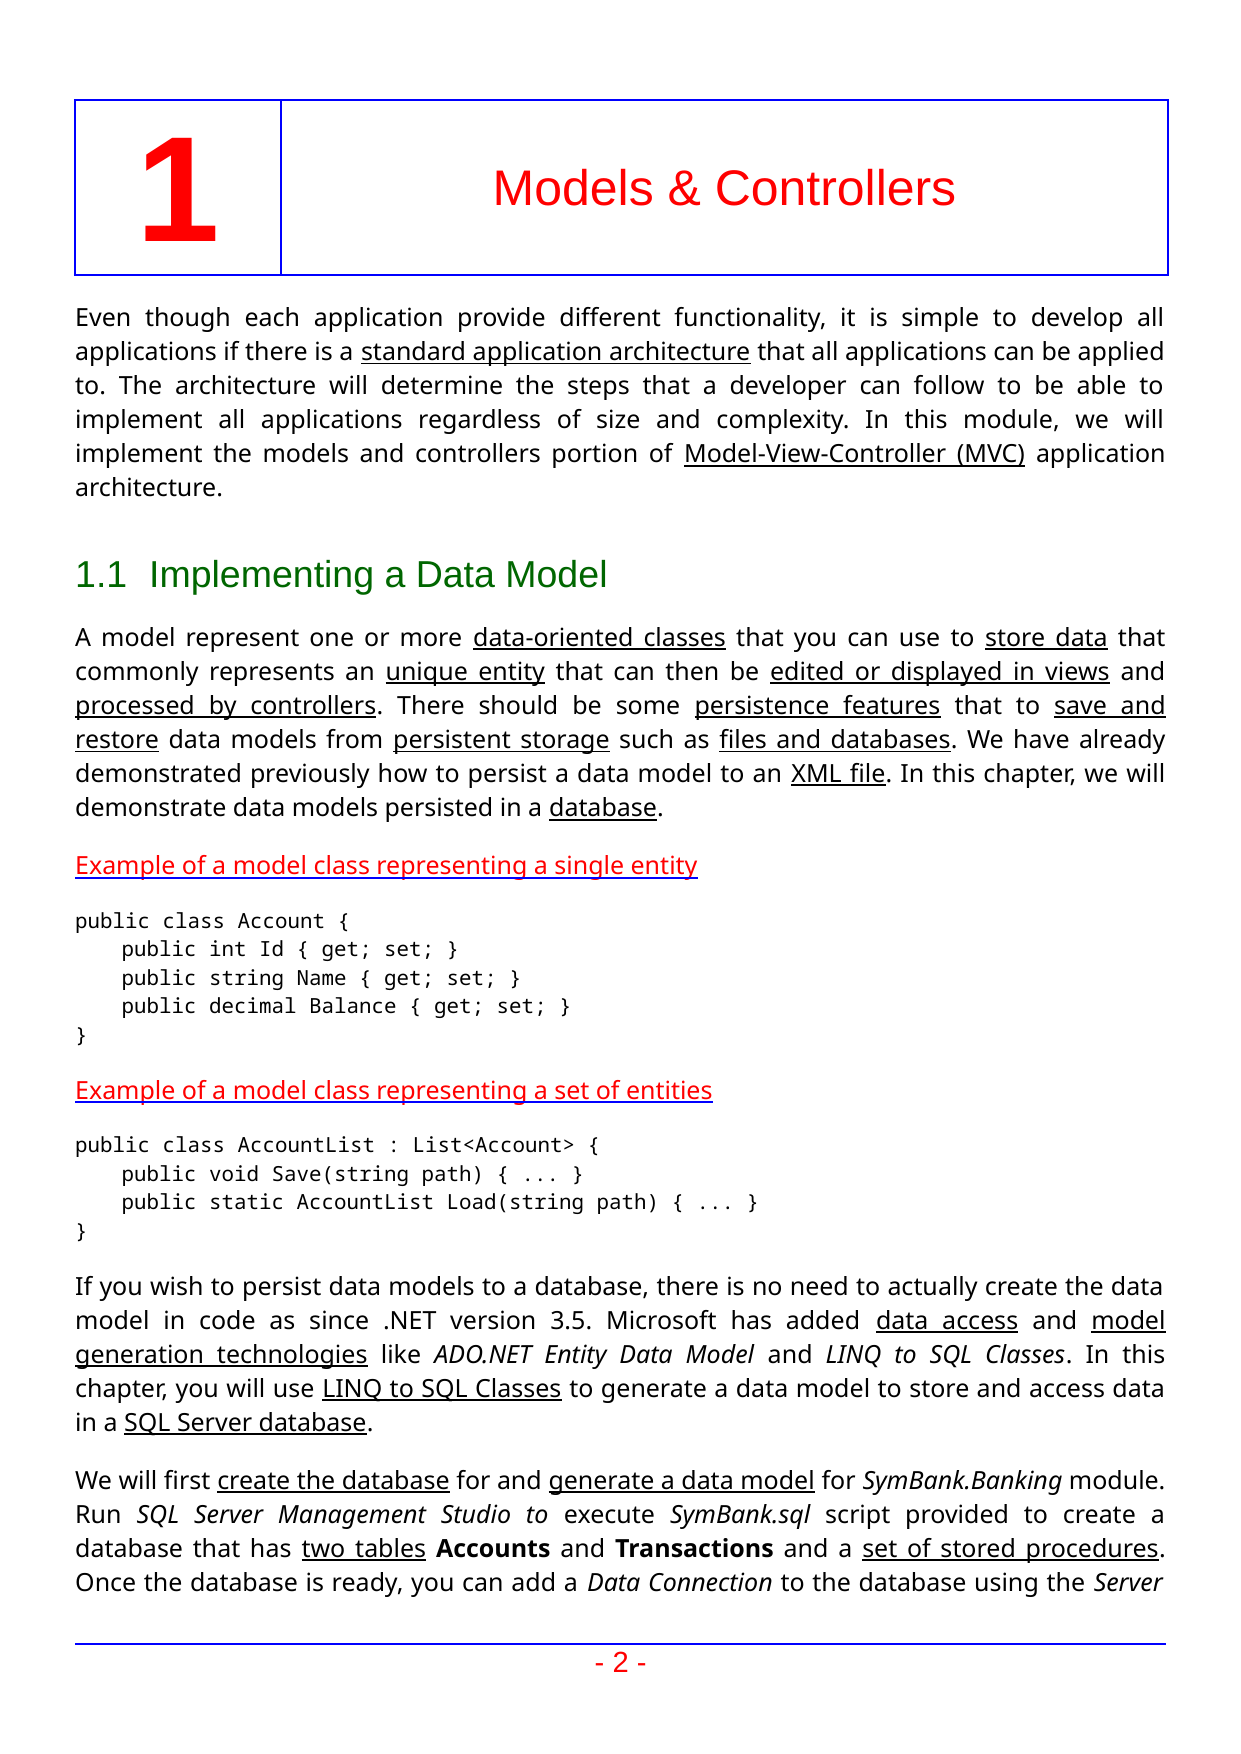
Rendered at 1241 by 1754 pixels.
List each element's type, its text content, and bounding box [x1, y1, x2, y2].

text public int Id { get; set; } [75, 934, 1166, 963]
text A model represent one or more data-oriented classes that you can use to store data that commonly represents an unique entity that can then be edited or displayed in views and processed by controllers. There should be some persistence features that to save and restore data models from persistent storage such as files and databases. We have already demonstrated previously how to persist a data model to an XML file. In this chapter, we will demonstrate data models persisted in a database. [75, 619, 1166, 824]
text public class Account { [75, 906, 1166, 934]
table_header Models & Controllers [282, 101, 1167, 274]
text public void Save(string path) { ... } [75, 1159, 1166, 1187]
text public class AccountList : List<Account> { [75, 1130, 1166, 1159]
text public decimal Balance { get; set; } [75, 991, 1166, 1020]
text We will first create the database for and generate a data model for SymBank.Banking module. Run SQL Server Management Studio to execute SymBank.sql script provided to create a database that has two tables Accounts and Transactions and a set of stored procedures. Once the database is ready, you can add a Data Connection to the database using the Server [75, 1463, 1166, 1599]
text public string Name { get; set; } [75, 963, 1166, 991]
text Example of a model class representing a set of entities [75, 1072, 1166, 1106]
text Example of a model class representing a single entity [75, 848, 1166, 882]
text 1.1 Implementing a Data Model [75, 552, 1166, 595]
text If you wish to persist data models to a database, there is no need to actually create the data model in code as since .NET version 3.5. Microsoft has added data access and model generation technologies like ADO.NET Entity Data Model and LINQ to SQL Classes. In this chapter, you will use LINQ to SQL Classes to generate a data model to store and access data in a SQL Server database. [75, 1268, 1166, 1438]
text } [75, 1020, 1166, 1048]
text Even though each application provide different functionality, it is simple to develop all applications if there is a standard application architecture that all applications can be applied to. The architecture will determine the steps that a developer can follow to be able to implement all applications regardless of size and complexity. In this module, we will implement the models and controllers portion of Model-View-Controller (MVC) application architecture. [75, 300, 1166, 504]
text } [75, 1216, 1166, 1244]
text public static AccountList Load(string path) { ... } [75, 1187, 1166, 1216]
table_header 1 [76, 101, 280, 274]
